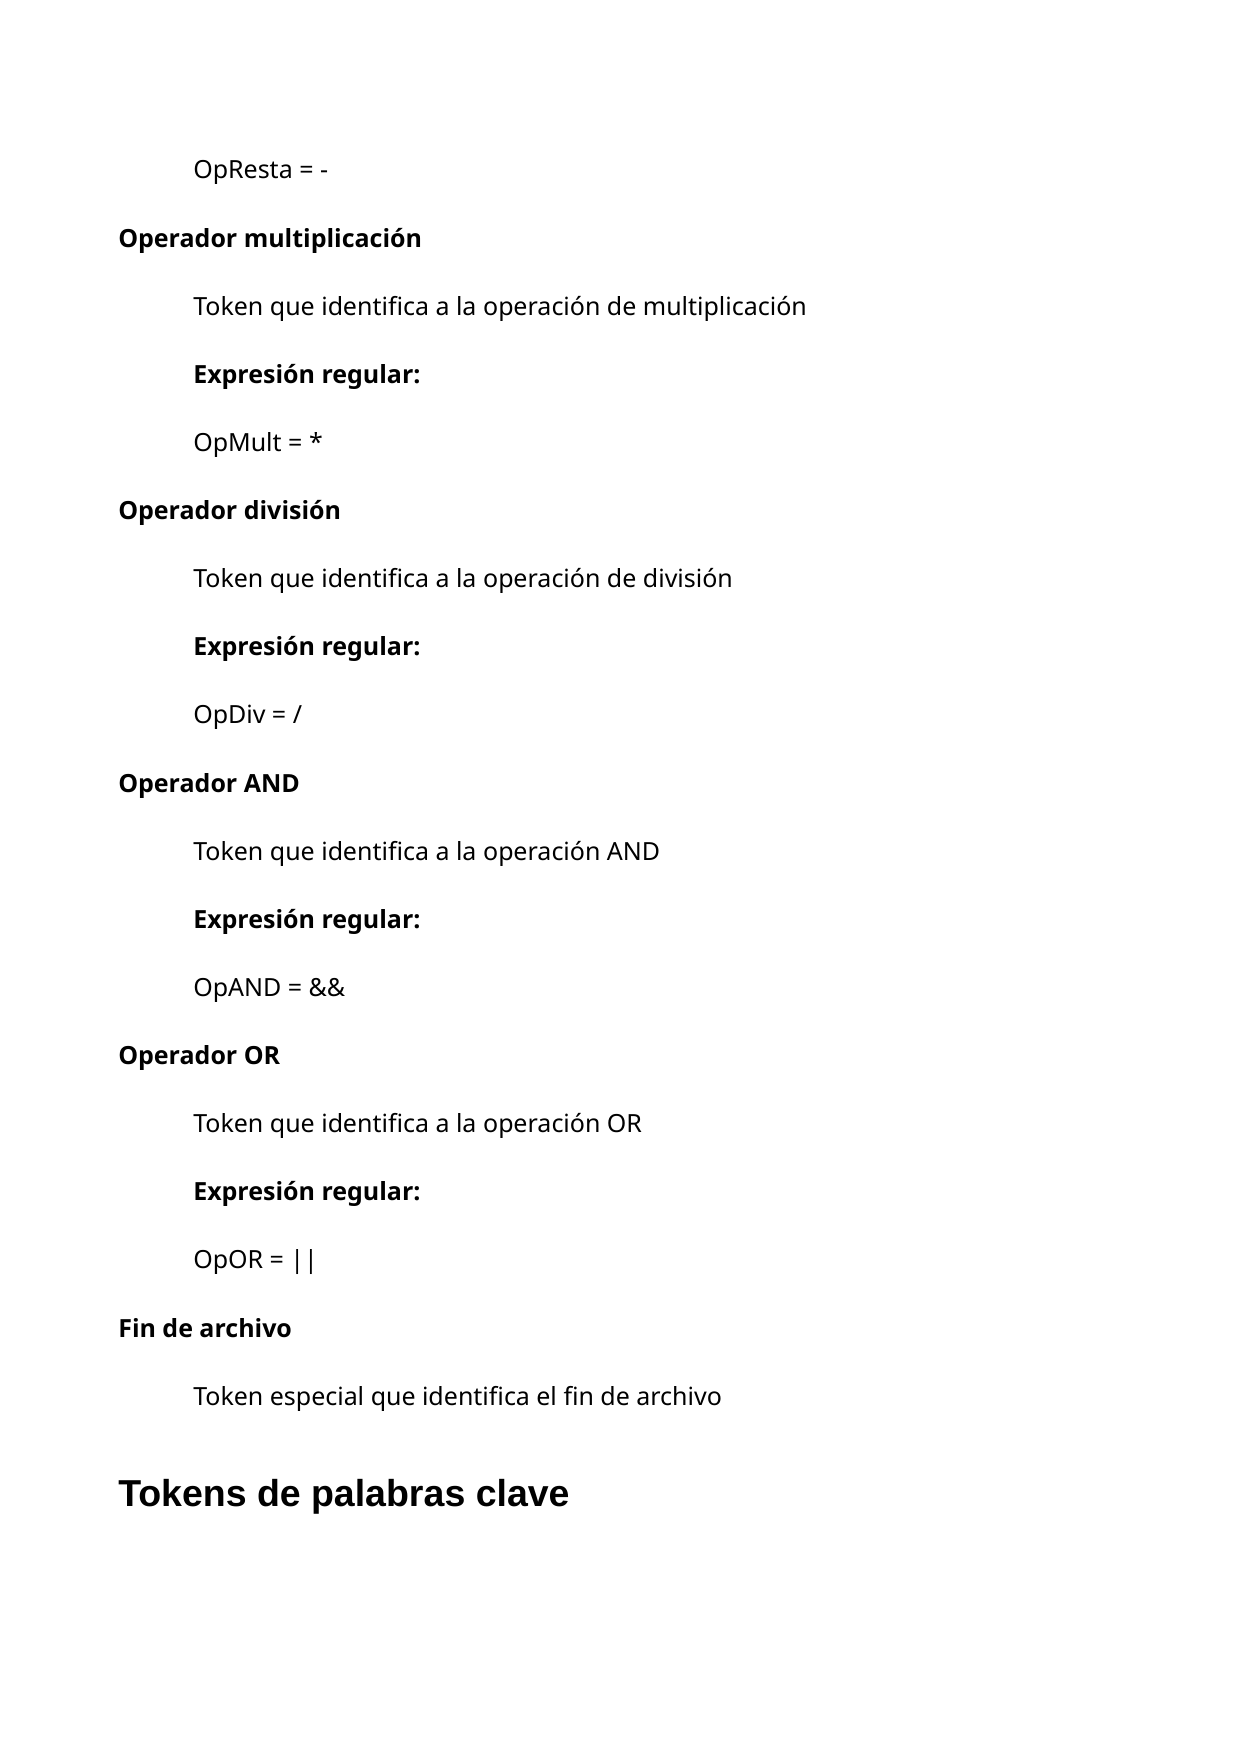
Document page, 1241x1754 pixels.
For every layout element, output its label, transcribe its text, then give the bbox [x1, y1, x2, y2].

text Token que identifica a la operación de multiplicación [118, 288, 1122, 322]
text OpDiv = / [118, 697, 1122, 731]
text Expresión regular: [118, 357, 1122, 391]
text Token que identifica a la operación OR [118, 1106, 1122, 1140]
text Expresión regular: [118, 629, 1122, 663]
text Expresión regular: [118, 1174, 1122, 1208]
subtitle Tokens de palabras clave [118, 1472, 1122, 1515]
text Expresión regular: [118, 902, 1122, 936]
text Operador multiplicación [118, 220, 1122, 254]
text OpOR = || [118, 1242, 1122, 1276]
text Operador AND [118, 765, 1122, 799]
text Fin de archivo [118, 1310, 1122, 1344]
text Token especial que identifica el fin de archivo [118, 1378, 1122, 1412]
text OpAND = && [118, 970, 1122, 1004]
text Operador OR [118, 1038, 1122, 1072]
text OpMult = * [118, 425, 1122, 459]
text Operador división [118, 493, 1122, 527]
text OpResta = - [118, 152, 1122, 186]
text Token que identifica a la operación AND [118, 833, 1122, 867]
text Token que identifica a la operación de división [118, 561, 1122, 595]
